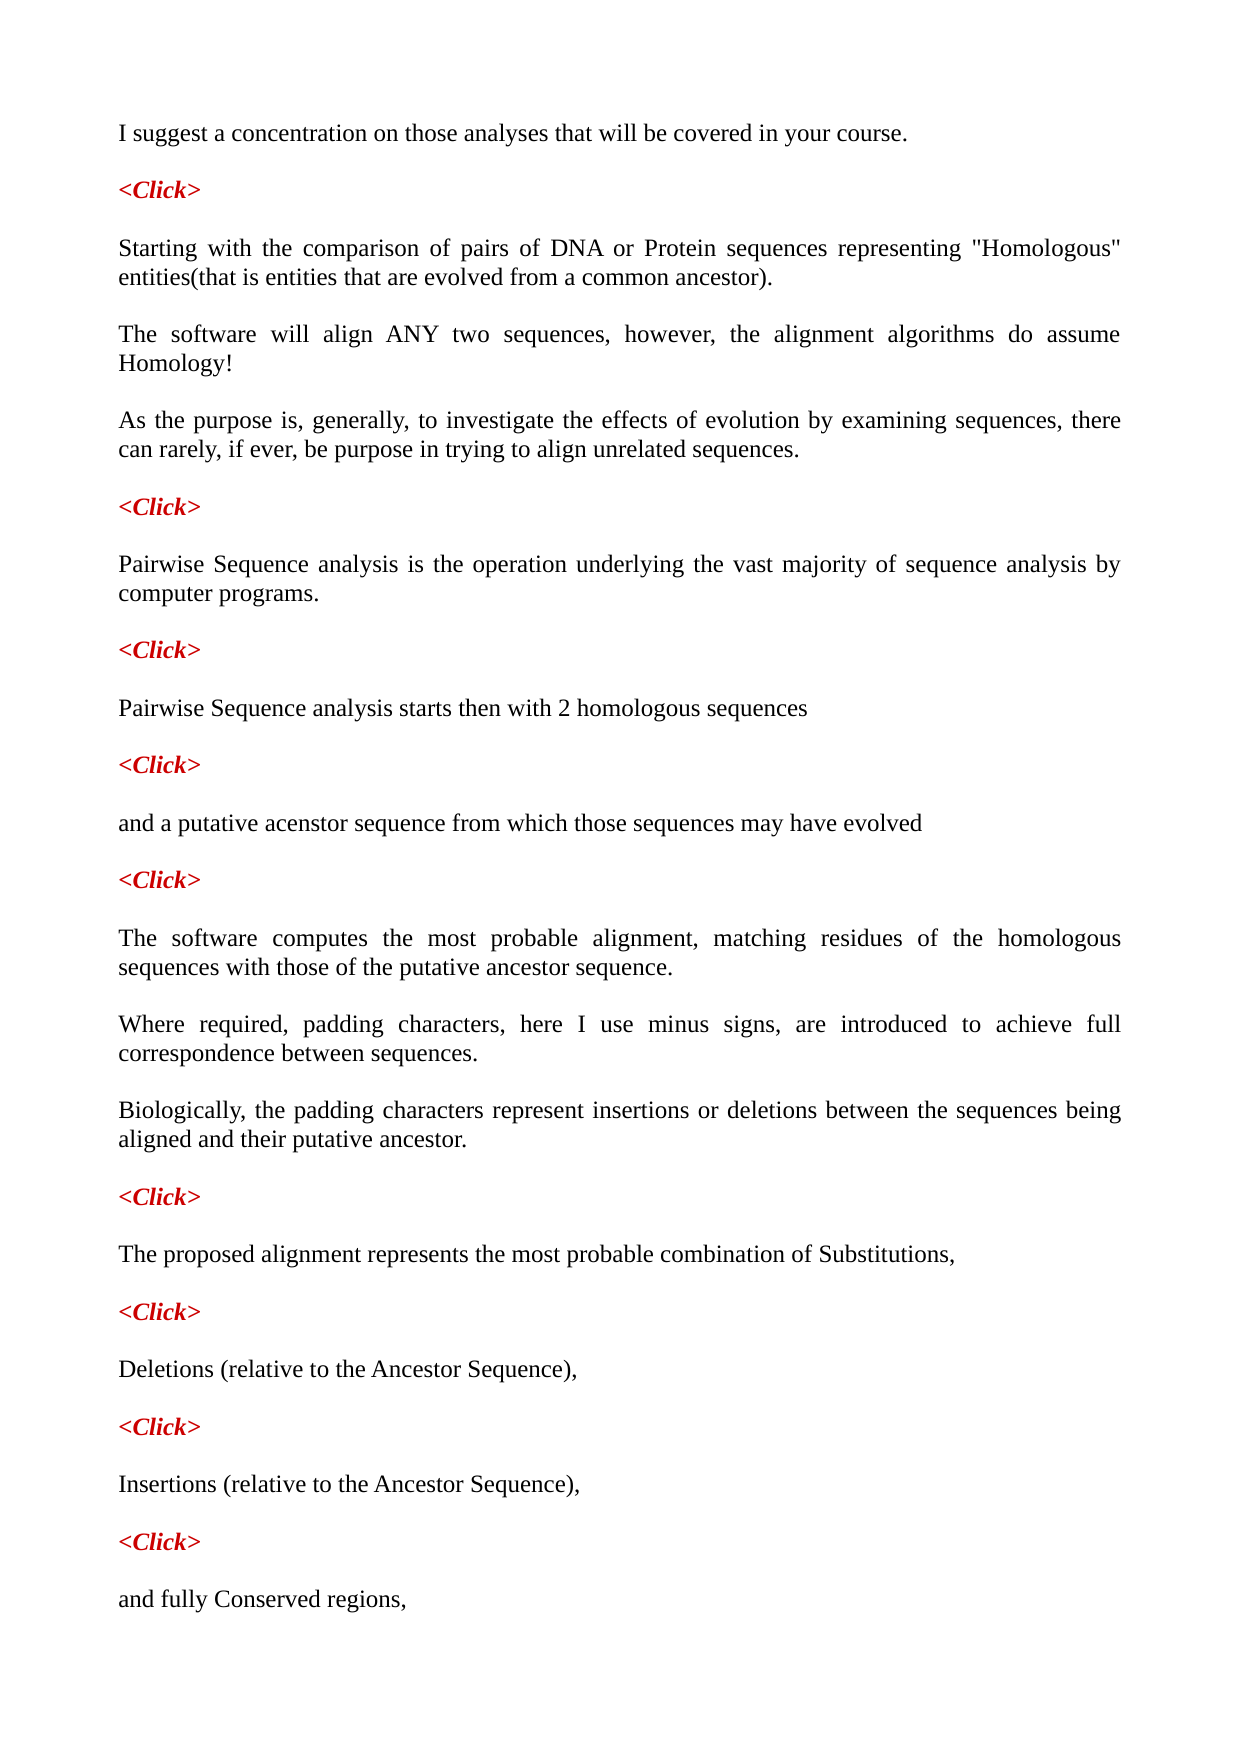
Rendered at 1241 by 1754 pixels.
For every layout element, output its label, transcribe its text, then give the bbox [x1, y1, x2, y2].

text Pairwise Sequence analysis is the operation underlying the vast majority of sequence analysis by computer programs. [118, 549, 1122, 607]
text <Click> [118, 492, 1122, 521]
text <Click> [118, 1297, 1122, 1326]
text and fully Conserved regions, [118, 1584, 1122, 1613]
text <Click> [118, 1182, 1122, 1211]
text <Click> [118, 636, 1122, 664]
text Biologically, the padding characters represent insertions or deletions between the sequences being aligned and their putative ancestor. [118, 1096, 1122, 1153]
text <Click> [118, 1527, 1122, 1556]
text The software computes the most probable alignment, matching residues of the homologous sequences with those of the putative ancestor sequence. [118, 923, 1122, 981]
text Where required, padding characters, here I use minus signs, are introduced to achieve full correspondence between sequences. [118, 1009, 1122, 1067]
text Pairwise Sequence analysis starts then with 2 homologous sequences [118, 693, 1122, 722]
text The software will align ANY two sequences, however, the alignment algorithms do assume Homology! [118, 319, 1122, 377]
text The proposed alignment represents the most probable combination of Substitutions, [118, 1239, 1122, 1268]
text <Click> [118, 176, 1122, 204]
text Insertions (relative to the Ancestor Sequence), [118, 1469, 1122, 1498]
text Starting with the comparison of pairs of DNA or Protein sequences representing "Homologous" entities(that is entities that are evolved from a common ancestor). [118, 233, 1122, 291]
text and a putative acenstor sequence from which those sequences may have evolved [118, 808, 1122, 837]
text <Click> [118, 751, 1122, 779]
text As the purpose is, generally, to investigate the effects of evolution by examining sequences, there can rarely, if ever, be purpose in trying to align unrelated sequences. [118, 406, 1122, 463]
text <Click> [118, 1412, 1122, 1441]
text Deletions (relative to the Ancestor Sequence), [118, 1354, 1122, 1383]
text <Click> [118, 866, 1122, 894]
text I suggest a concentration on those analyses that will be covered in your course. [118, 118, 1122, 147]
